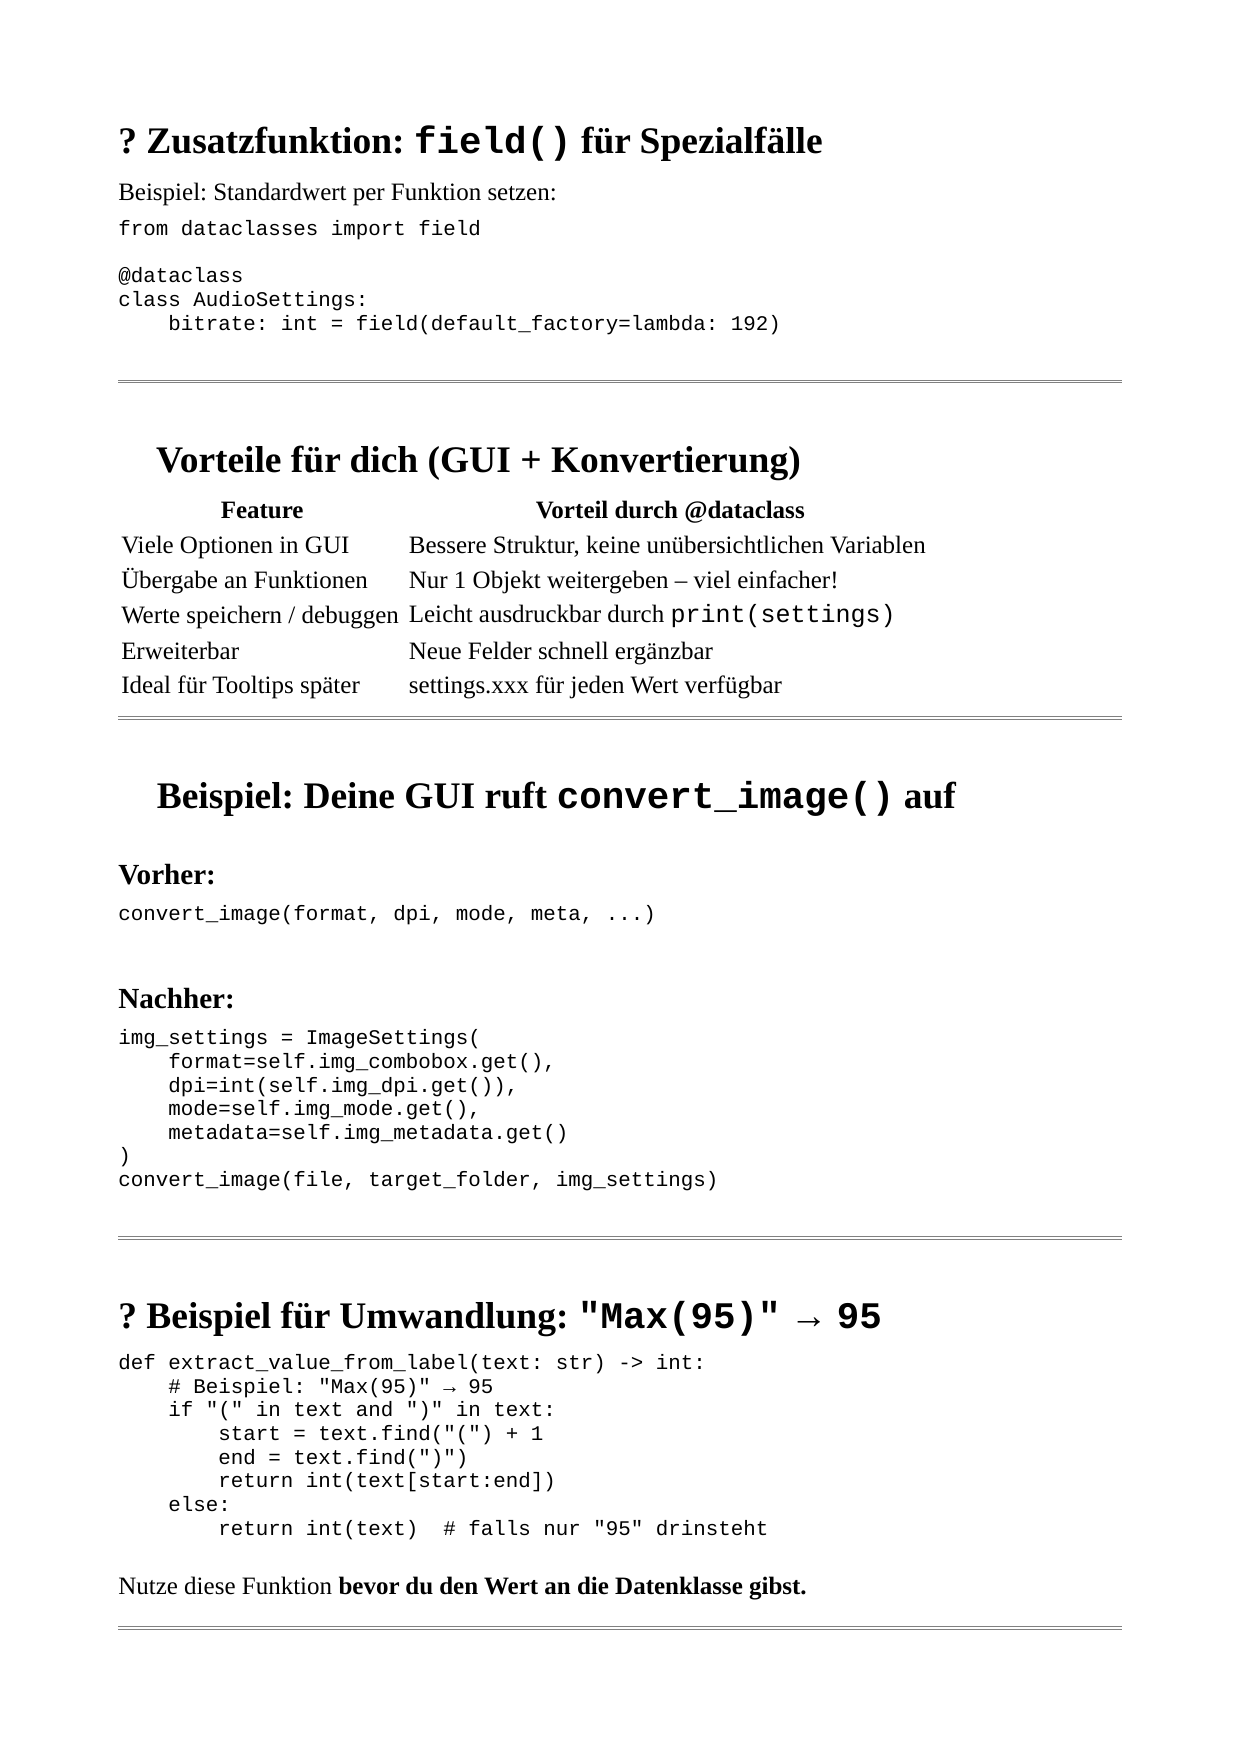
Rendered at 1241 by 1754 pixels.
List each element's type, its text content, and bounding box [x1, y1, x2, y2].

text Beispiel: Standardwert per Funktion setzen: [118, 177, 1122, 206]
text ) [118, 1146, 1122, 1169]
text img_settings = ImageSettings( [118, 1027, 1122, 1051]
table_cell Übergabe an Funktionen [118, 562, 406, 596]
text convert_image(format, dpi, mode, meta, ...) [118, 903, 1122, 927]
table_cell Viele Optionen in GUI [118, 527, 406, 562]
text @dataclass [118, 265, 1122, 289]
text if "(" in text and ")" in text: [118, 1399, 1122, 1423]
table_header Vorteil durch @dataclass [406, 493, 934, 527]
table_header Feature [118, 493, 406, 527]
text # Beispiel: "Max(95)" → 95 [118, 1376, 1122, 1399]
table_cell Bessere Struktur, keine unübersichtlichen Variablen [406, 527, 934, 562]
text dpi=int(self.img_dpi.get()), [118, 1074, 1122, 1098]
text start = text.find("(") + 1 [118, 1423, 1122, 1447]
table_cell Werte speichern / debuggen [118, 596, 406, 633]
subtitle Nachher: [118, 981, 1122, 1015]
text else: [118, 1494, 1122, 1518]
text format=self.img_combobox.get(), [118, 1051, 1122, 1074]
table_cell Ideal für Tooltips später [118, 668, 406, 702]
text def extract_value_from_label(text: str) -> int: [118, 1352, 1122, 1376]
text bitrate: int = field(default_factory=lambda: 192) [118, 313, 1122, 336]
subtitle ✅ Vorteile für dich (GUI + Konvertierung) [118, 437, 1122, 480]
subtitle ? Zusatzfunktion: field() für Spezialfälle [118, 118, 1122, 164]
subtitle ✨ Beispiel: Deine GUI ruft convert_image() auf [118, 773, 1122, 819]
subtitle ? Beispiel für Umwandlung: "Max(95)" → 95 [118, 1293, 1122, 1340]
text mode=self.img_mode.get(), [118, 1098, 1122, 1122]
table_cell Neue Felder schnell ergänzbar [406, 633, 934, 668]
text end = text.find(")") [118, 1447, 1122, 1470]
text from dataclasses import field [118, 218, 1122, 242]
table_cell Nur 1 Objekt weitergeben – viel einfacher! [406, 562, 934, 596]
text return int(text) # falls nur "95" drinsteht [118, 1518, 1122, 1541]
text metadata=self.img_metadata.get() [118, 1122, 1122, 1146]
table_cell settings.xxx für jeden Wert verfügbar [406, 668, 934, 702]
text class AudioSettings: [118, 289, 1122, 313]
table_cell Leicht ausdruckbar durch print(settings) [406, 596, 934, 633]
text return int(text[start:end]) [118, 1470, 1122, 1494]
subtitle Vorher: [118, 857, 1122, 891]
text Nutze diese Funktion bevor du den Wert an die Datenklasse gibst. [118, 1571, 1122, 1599]
text convert_image(file, target_folder, img_settings) [118, 1169, 1122, 1193]
table_cell Erweiterbar [118, 633, 406, 668]
